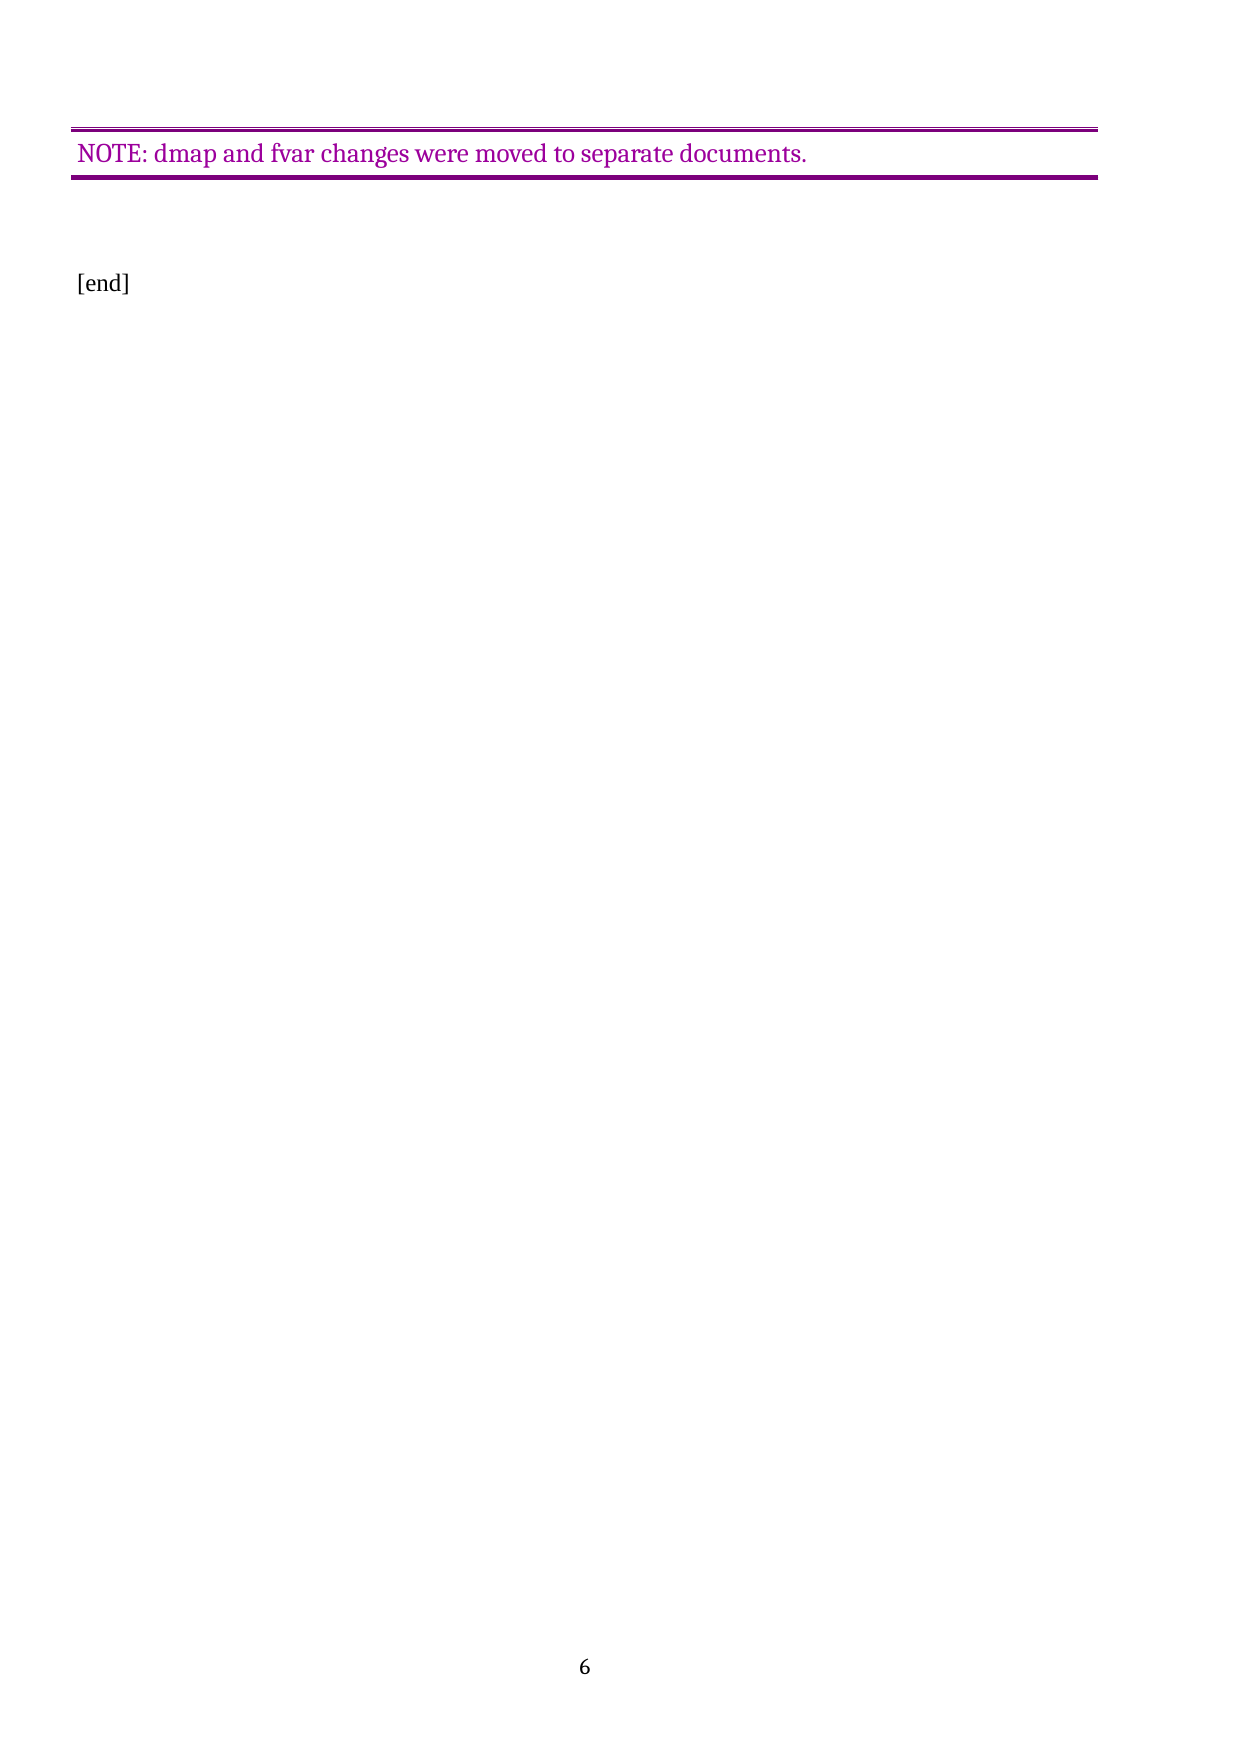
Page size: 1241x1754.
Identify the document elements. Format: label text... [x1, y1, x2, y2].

text [end] [77, 268, 1093, 297]
text NOTE: dmap and fvar changes were moved to separate documents. [71, 132, 1098, 175]
